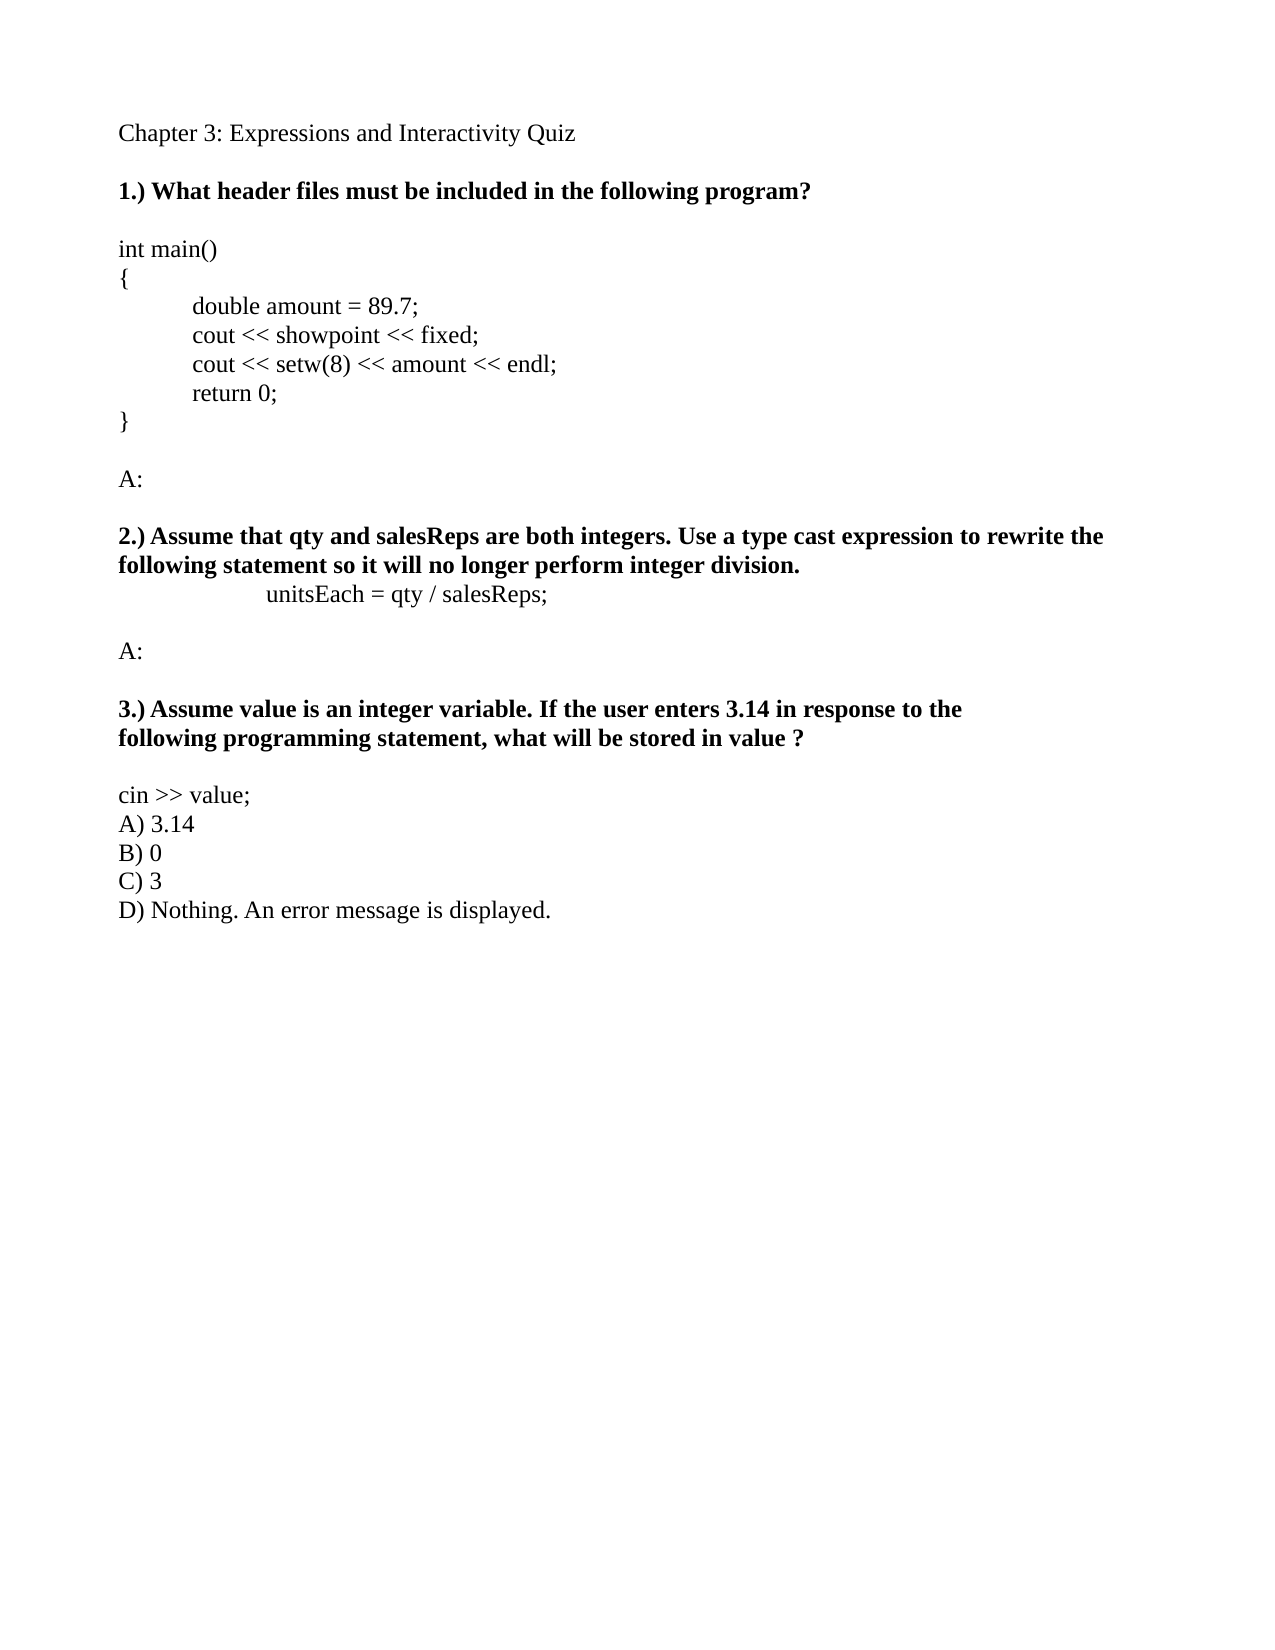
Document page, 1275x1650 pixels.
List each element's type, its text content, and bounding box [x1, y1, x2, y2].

text { [118, 263, 1157, 291]
text int main() [118, 234, 1157, 263]
text C) 3 [118, 866, 1157, 895]
text D) Nothing. An error message is displayed. [118, 895, 1157, 924]
text A: [118, 636, 1157, 665]
text 1.) What header files must be included in the following program? [118, 176, 1157, 205]
text 3.) Assume value is an integer variable. If the user enters 3.14 in response to the [118, 694, 1157, 723]
text double amount = 89.7; [118, 291, 1157, 320]
text 2.) Assume that qty and salesReps are both integers. Use a type cast expression to rewrite the following statement so it will no longer perform integer division. [118, 521, 1157, 579]
text } [118, 406, 1157, 435]
text A: [118, 464, 1157, 493]
text unitsEach = qty / salesReps; [118, 579, 1157, 608]
text cout << showpoint << fixed; [118, 320, 1157, 349]
text B) 0 [118, 838, 1157, 866]
text cin >> value; [118, 780, 1157, 809]
text cout << setw(8) << amount << endl; [118, 349, 1157, 378]
text following programming statement, what will be stored in value ? [118, 723, 1157, 751]
text A) 3.14 [118, 809, 1157, 838]
text return 0; [118, 378, 1157, 406]
